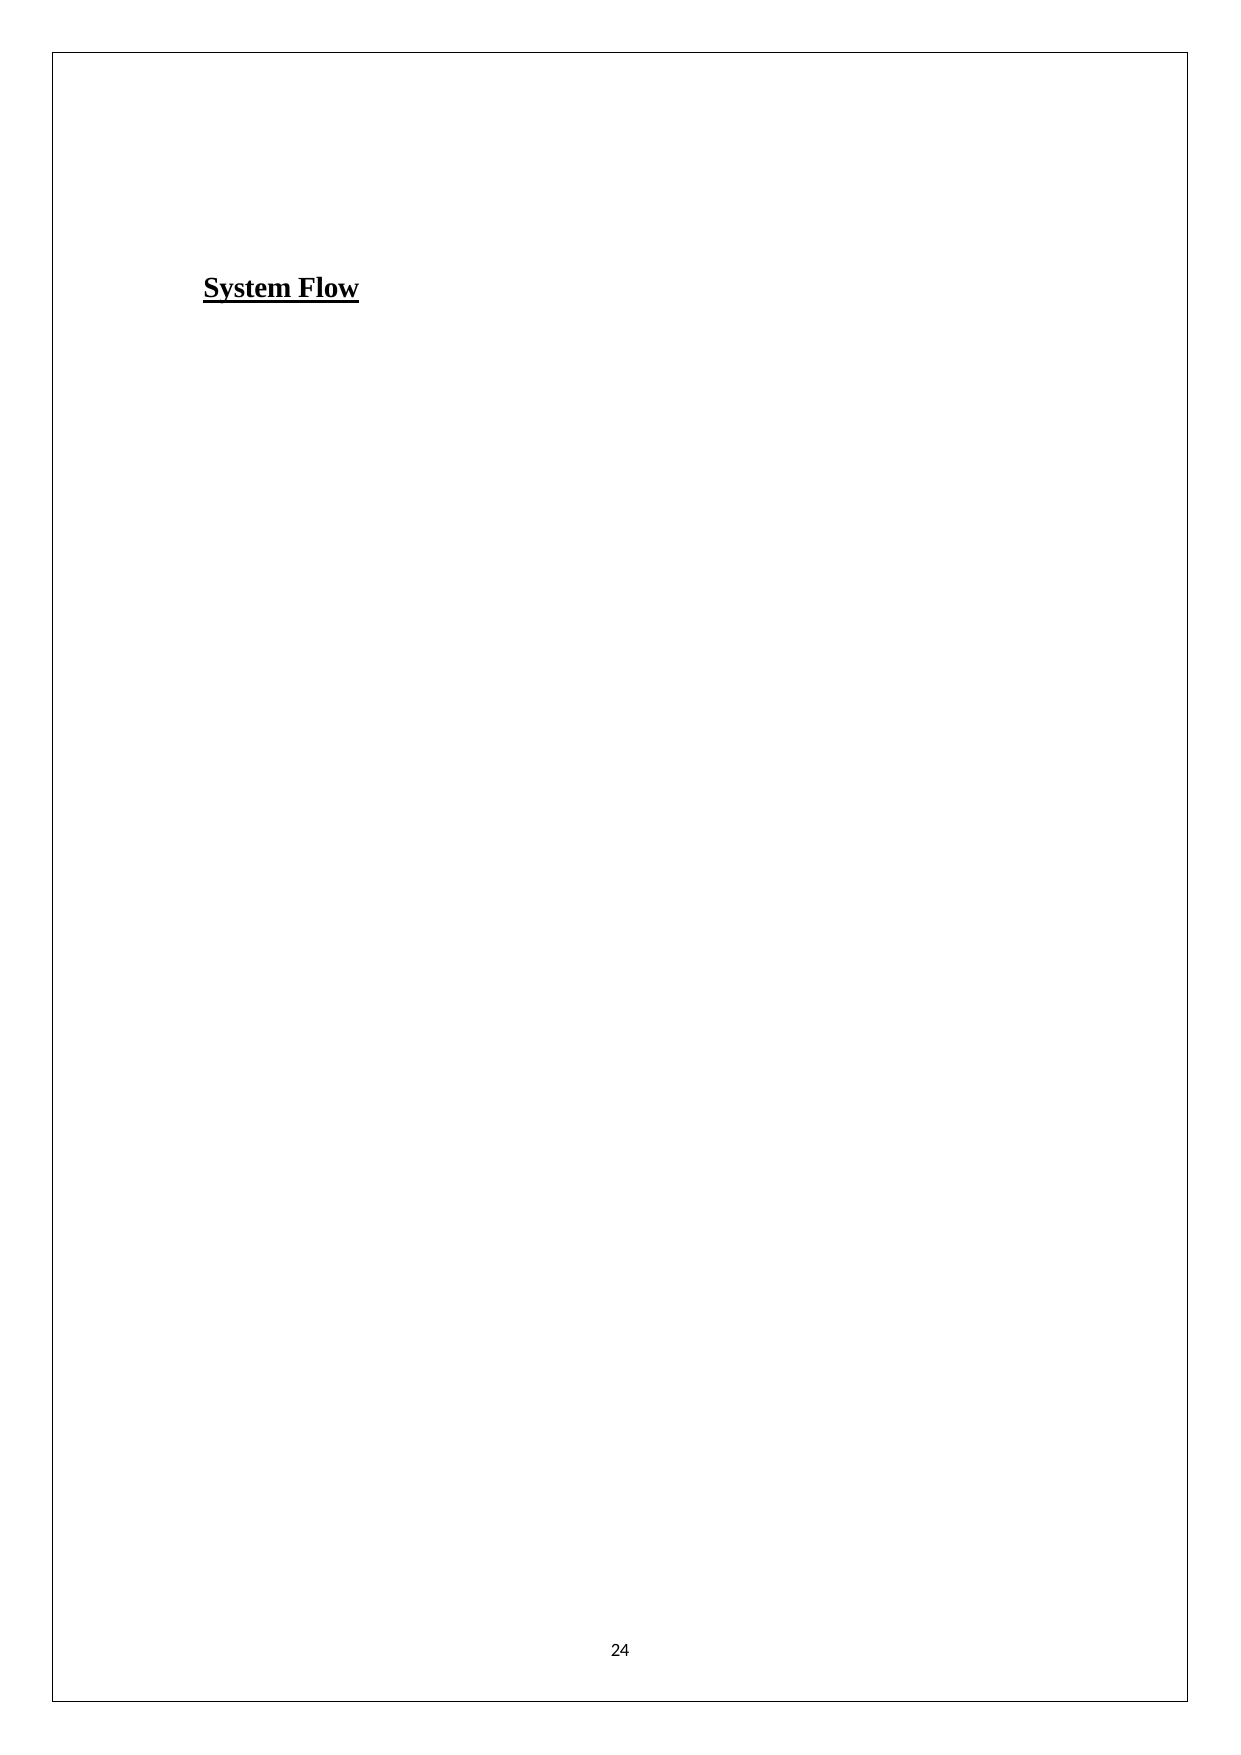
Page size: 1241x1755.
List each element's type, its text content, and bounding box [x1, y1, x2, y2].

list System Flow [203, 271, 1167, 304]
